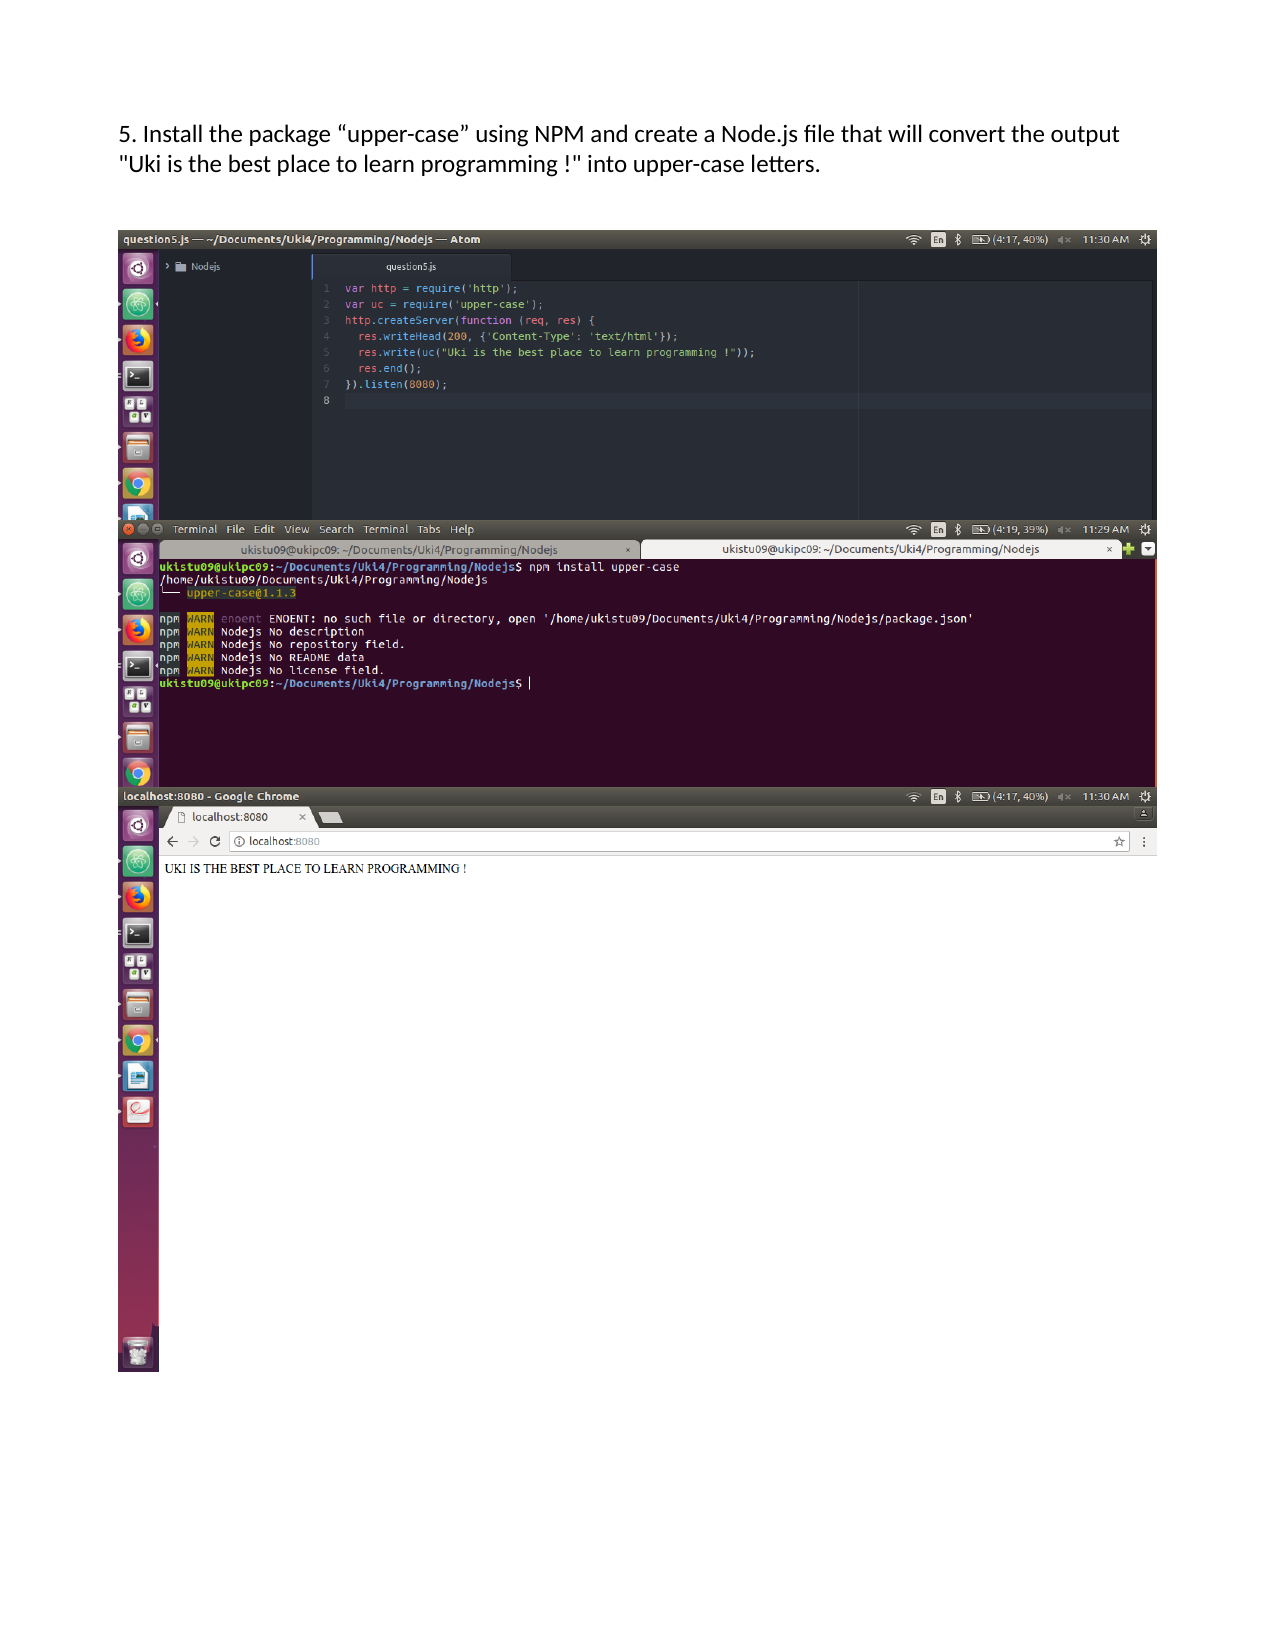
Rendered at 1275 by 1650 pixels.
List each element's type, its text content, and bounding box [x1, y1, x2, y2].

picture [118, 230, 1157, 1372]
text 5. Install the package “upper-case” using NPM and create a Node.js file that will convert the output "Uki is the best place to learn programming !" into upper-case letters. [118, 118, 1157, 179]
